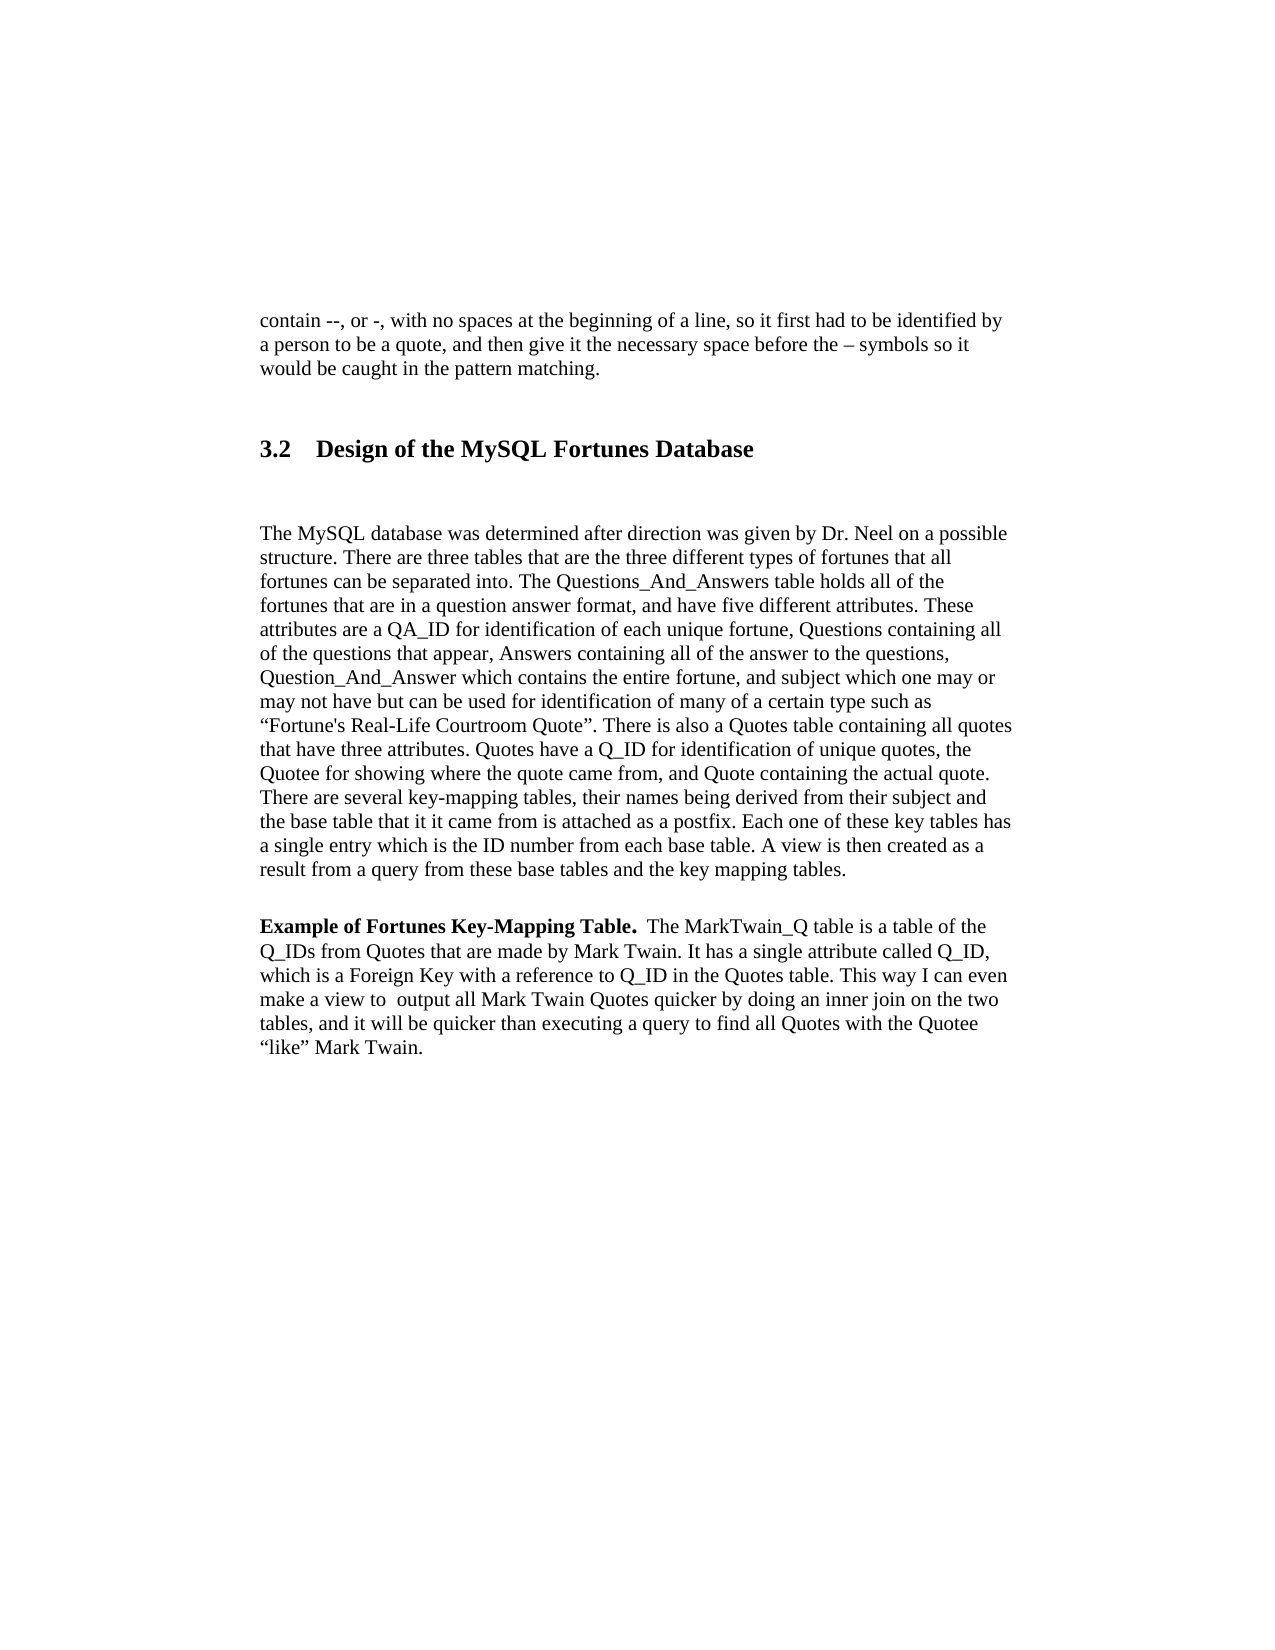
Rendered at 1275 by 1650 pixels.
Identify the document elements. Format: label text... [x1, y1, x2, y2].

text contain --, or -, with no spaces at the beginning of a line, so it first had to be identified by a person to be a quote, and then give it the necessary space before the – symbols so it would be caught in the pattern matching. [259, 307, 1016, 380]
subtitle 3.2 Design of the MySQL Fortunes Database [259, 434, 1016, 463]
text The MySQL database was determined after direction was given by Dr. Neel on a possible structure. There are three tables that are the three different types of fortunes that all fortunes can be separated into. The Questions_And_Answers table holds all of the fortunes that are in a question answer format, and have five different attributes. These attributes are a QA_ID for identification of each unique fortune, Questions containing all of the questions that appear, Answers containing all of the answer to the questions, Question_And_Answer which contains the entire fortune, and subject which one may or may not have but can be used for identification of many of a certain type such as “Fortune's Real-Life Courtroom Quote”. There is also a Quotes table containing all quotes that have three attributes. Quotes have a Q_ID for identification of unique quotes, the Quotee for showing where the quote came from, and Quote containing the actual quote. There are several key-mapping tables, their names being derived from their subject and the base table that it it came from is attached as a postfix. Each one of these key tables has a single entry which is the ID number from each base table. A view is then created as a result from a query from these base tables and the key mapping tables. [259, 521, 1016, 881]
text Example of Fortunes Key-Mapping Table. The MarkTwain_Q table is a table of the Q_IDs from Quotes that are made by Mark Twain. It has a single attribute called Q_ID, which is a Foreign Key with a reference to Q_ID in the Quotes table. This way I can even make a view to output all Mark Twain Quotes quicker by doing an inner join on the two tables, and it will be quicker than executing a query to find all Quotes with the Quotee “like” Mark Twain. [259, 910, 1016, 1059]
